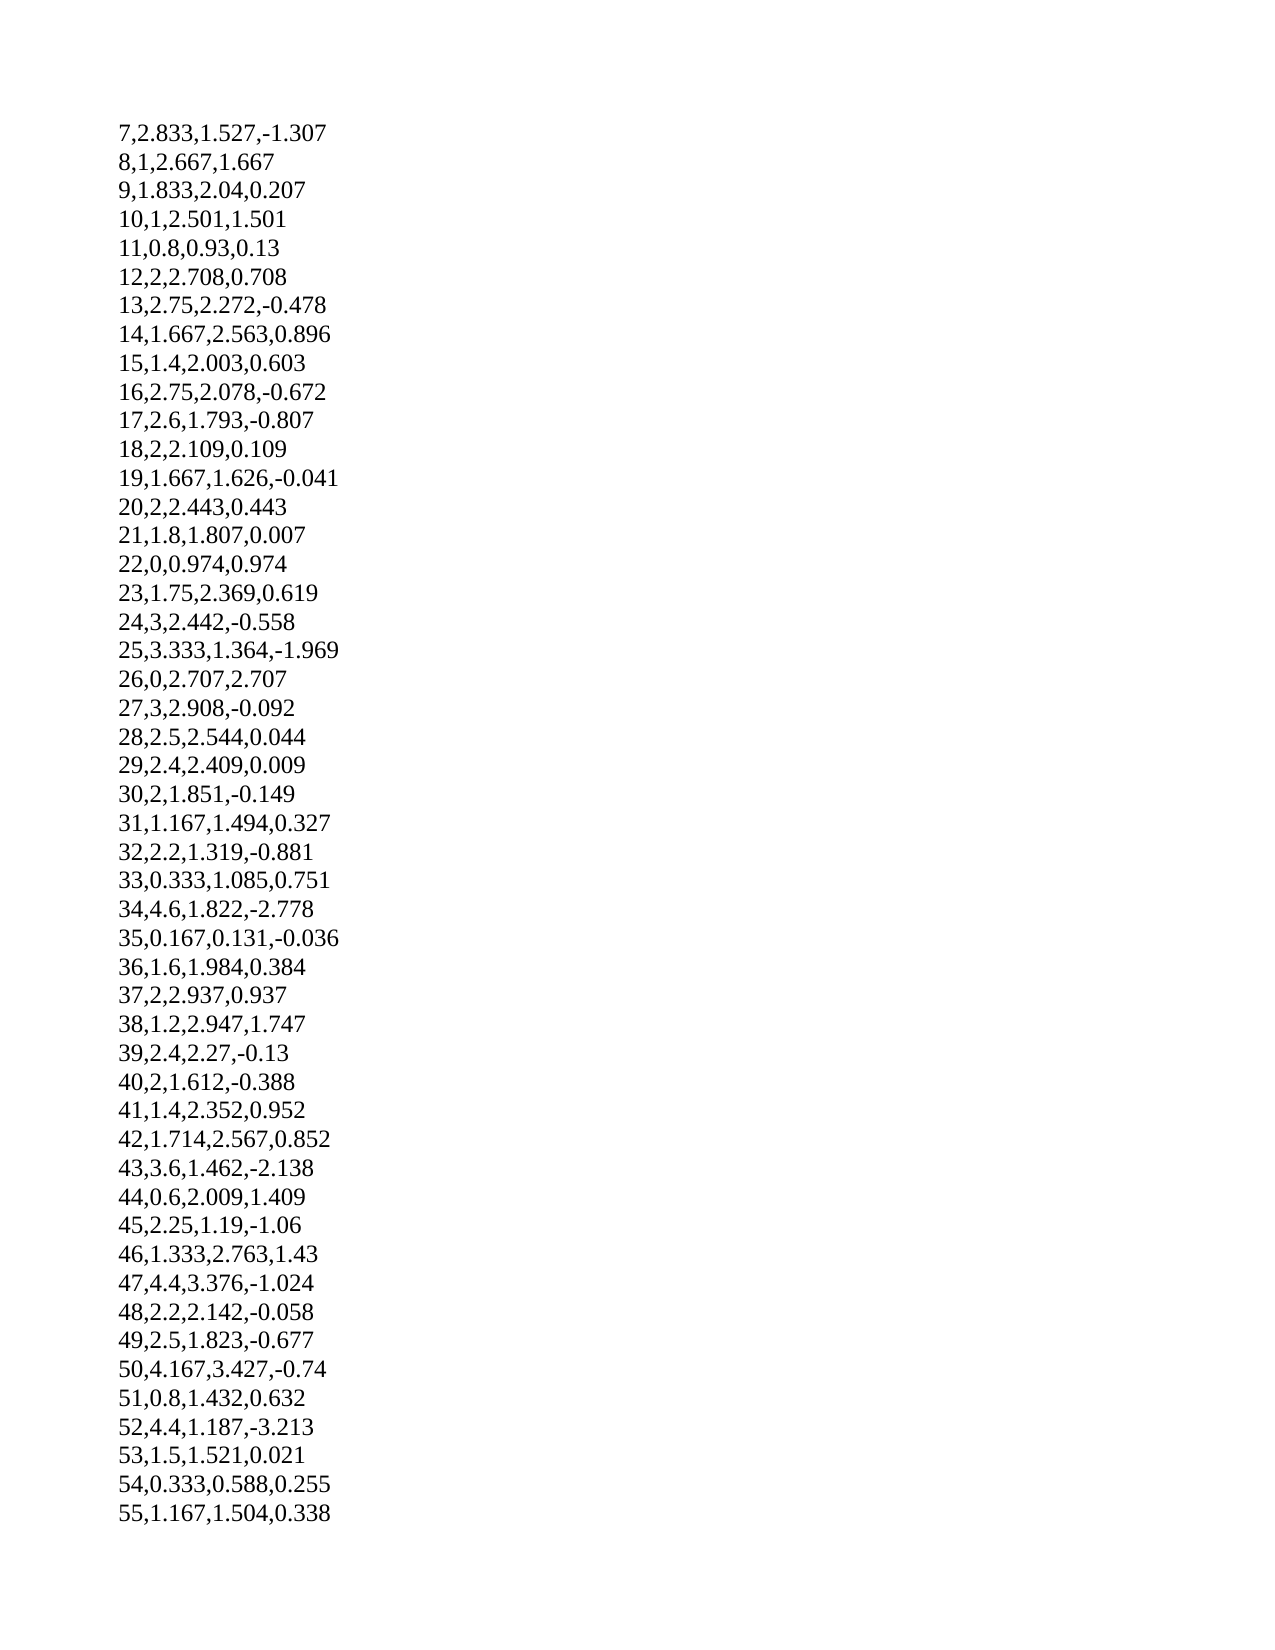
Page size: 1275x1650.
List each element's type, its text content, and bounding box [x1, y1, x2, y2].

text 52,4.4,1.187,-3.213 [118, 1412, 1157, 1441]
text 25,3.333,1.364,-1.969 [118, 636, 1157, 664]
text 31,1.167,1.494,0.327 [118, 808, 1157, 837]
text 46,1.333,2.763,1.43 [118, 1239, 1157, 1268]
text 51,0.8,1.432,0.632 [118, 1383, 1157, 1412]
text 37,2,2.937,0.937 [118, 981, 1157, 1009]
text 50,4.167,3.427,-0.74 [118, 1354, 1157, 1383]
text 13,2.75,2.272,-0.478 [118, 291, 1157, 319]
text 41,1.4,2.352,0.952 [118, 1096, 1157, 1124]
text 39,2.4,2.27,-0.13 [118, 1038, 1157, 1067]
text 47,4.4,3.376,-1.024 [118, 1268, 1157, 1297]
text 12,2,2.708,0.708 [118, 262, 1157, 291]
text 21,1.8,1.807,0.007 [118, 521, 1157, 549]
text 42,1.714,2.567,0.852 [118, 1124, 1157, 1153]
text 53,1.5,1.521,0.021 [118, 1441, 1157, 1469]
text 35,0.167,0.131,-0.036 [118, 923, 1157, 952]
text 8,1,2.667,1.667 [118, 147, 1157, 176]
text 44,0.6,2.009,1.409 [118, 1182, 1157, 1211]
text 23,1.75,2.369,0.619 [118, 578, 1157, 607]
text 17,2.6,1.793,-0.807 [118, 406, 1157, 434]
text 28,2.5,2.544,0.044 [118, 722, 1157, 751]
text 43,3.6,1.462,-2.138 [118, 1153, 1157, 1182]
text 30,2,1.851,-0.149 [118, 779, 1157, 808]
text 11,0.8,0.93,0.13 [118, 233, 1157, 262]
text 34,4.6,1.822,-2.778 [118, 894, 1157, 923]
text 45,2.25,1.19,-1.06 [118, 1211, 1157, 1239]
text 26,0,2.707,2.707 [118, 664, 1157, 693]
text 18,2,2.109,0.109 [118, 434, 1157, 463]
text 48,2.2,2.142,-0.058 [118, 1297, 1157, 1326]
text 24,3,2.442,-0.558 [118, 607, 1157, 636]
text 15,1.4,2.003,0.603 [118, 348, 1157, 377]
text 10,1,2.501,1.501 [118, 204, 1157, 233]
text 29,2.4,2.409,0.009 [118, 751, 1157, 779]
text 27,3,2.908,-0.092 [118, 693, 1157, 722]
text 20,2,2.443,0.443 [118, 492, 1157, 521]
text 49,2.5,1.823,-0.677 [118, 1326, 1157, 1354]
text 14,1.667,2.563,0.896 [118, 319, 1157, 348]
text 9,1.833,2.04,0.207 [118, 176, 1157, 204]
text 54,0.333,0.588,0.255 [118, 1469, 1157, 1498]
text 36,1.6,1.984,0.384 [118, 952, 1157, 981]
text 40,2,1.612,-0.388 [118, 1067, 1157, 1096]
text 55,1.167,1.504,0.338 [118, 1498, 1157, 1527]
text 38,1.2,2.947,1.747 [118, 1009, 1157, 1038]
text 22,0,0.974,0.974 [118, 549, 1157, 578]
text 19,1.667,1.626,-0.041 [118, 463, 1157, 492]
text 16,2.75,2.078,-0.672 [118, 377, 1157, 406]
text 32,2.2,1.319,-0.881 [118, 837, 1157, 866]
text 7,2.833,1.527,-1.307 [118, 118, 1157, 147]
text 33,0.333,1.085,0.751 [118, 866, 1157, 894]
